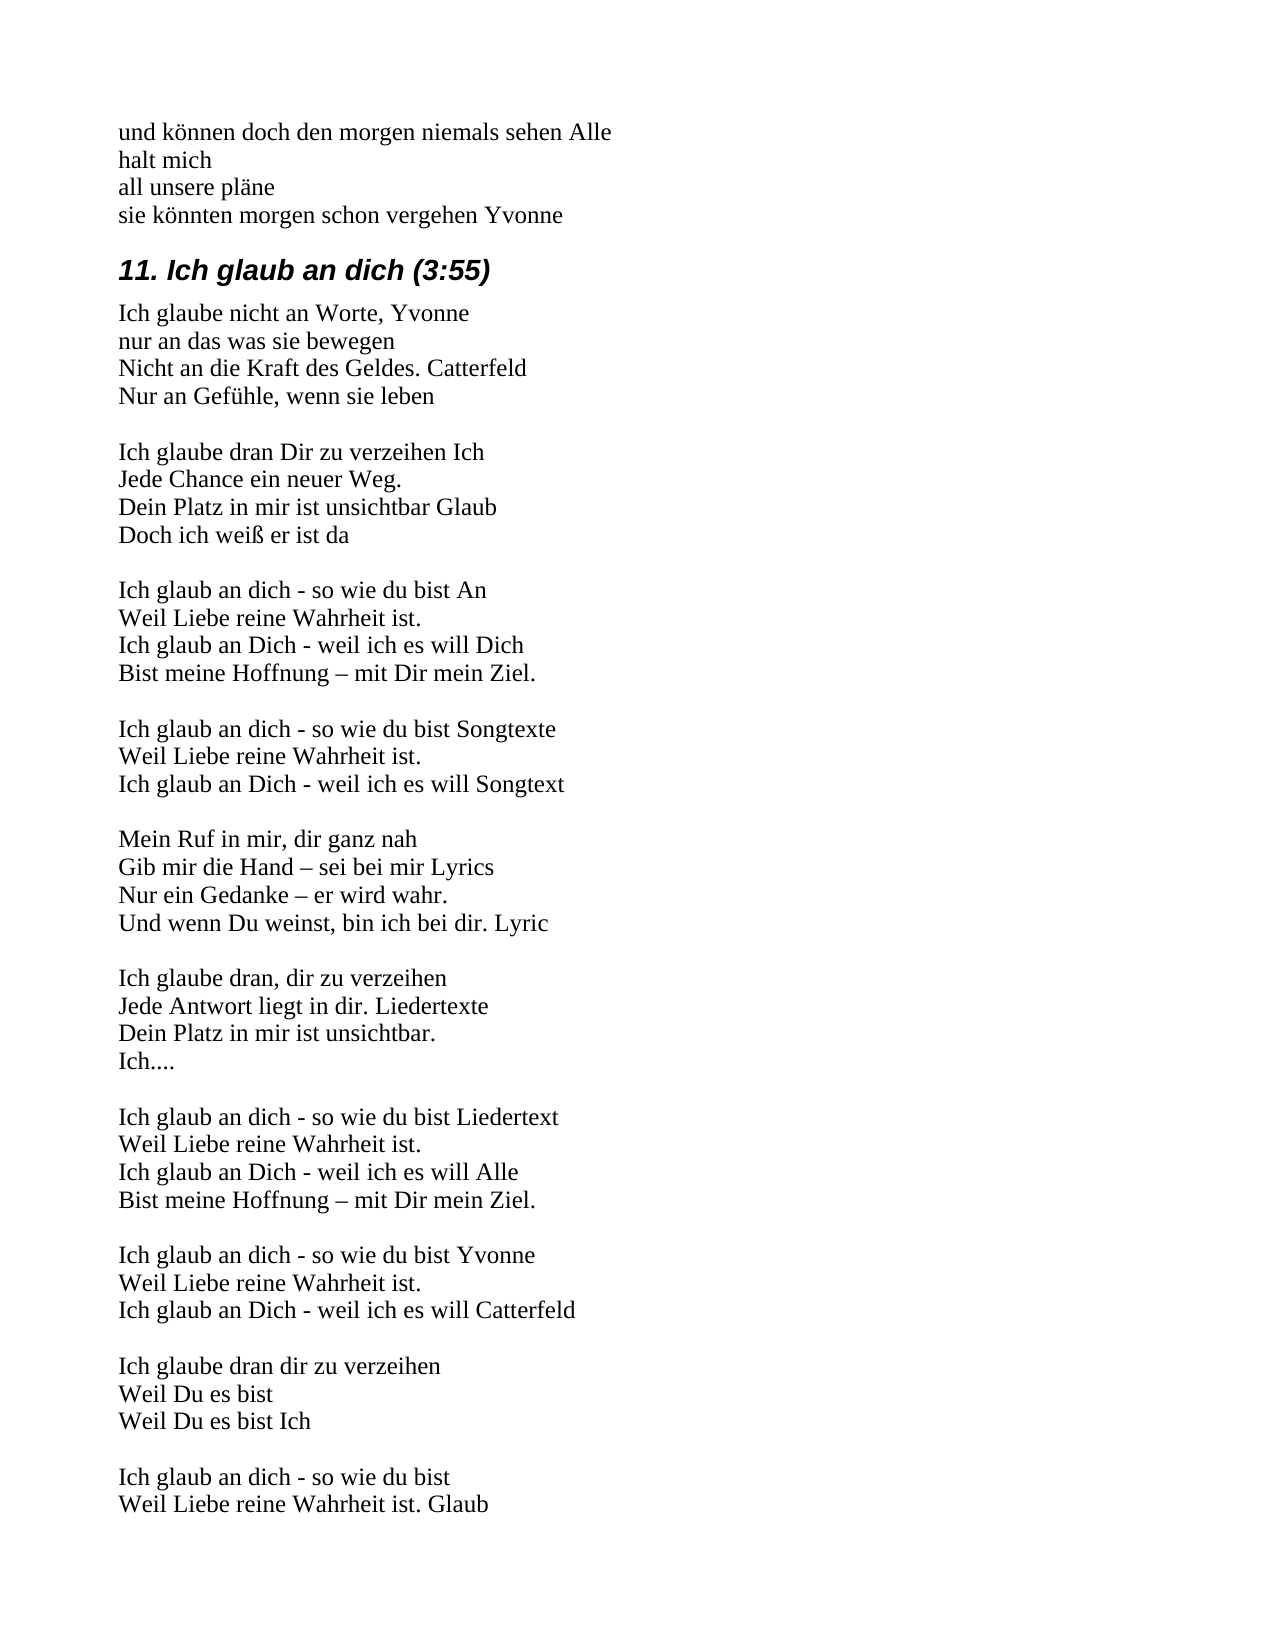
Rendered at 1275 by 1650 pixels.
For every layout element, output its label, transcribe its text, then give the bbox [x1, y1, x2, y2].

text Weil Du es bist [118, 1380, 1157, 1407]
text Ich glaub an Dich - weil ich es will Alle [118, 1158, 1157, 1186]
text Ich glaube dran Dir zu verzeihen Ich [118, 438, 1157, 465]
text Ich glaube dran, dir zu verzeihen [118, 964, 1157, 992]
text Ich glaub an dich - so wie du bist Liedertext [118, 1103, 1157, 1130]
text Weil Liebe reine Wahrheit ist. Glaub [118, 1491, 1157, 1518]
text Nicht an die Kraft des Geldes. Catterfeld [118, 354, 1157, 382]
text sie könnten morgen schon vergehen Yvonne [118, 201, 1157, 229]
text Ich.... [118, 1047, 1157, 1075]
text Doch ich weiß er ist da [118, 521, 1157, 548]
text Ich glaub an dich - so wie du bist Songtexte [118, 715, 1157, 742]
subtitle 11. Ich glaub an dich (3:55) [118, 254, 1157, 287]
text Dein Platz in mir ist unsichtbar. [118, 1019, 1157, 1047]
text Dein Platz in mir ist unsichtbar Glaub [118, 493, 1157, 521]
text Nur an Gefühle, wenn sie leben [118, 382, 1157, 410]
text Weil Liebe reine Wahrheit ist. [118, 742, 1157, 770]
text Weil Liebe reine Wahrheit ist. [118, 604, 1157, 632]
text Ich glaub an Dich - weil ich es will Songtext [118, 770, 1157, 798]
text Ich glaub an Dich - weil ich es will Dich [118, 632, 1157, 659]
text Ich glaube dran dir zu verzeihen [118, 1352, 1157, 1380]
text Ich glaub an dich - so wie du bist An [118, 576, 1157, 604]
text Mein Ruf in mir, dir ganz nah [118, 826, 1157, 853]
text Weil Du es bist Ich [118, 1407, 1157, 1435]
text all unsere pläne [118, 173, 1157, 201]
text Gib mir die Hand – sei bei mir Lyrics [118, 853, 1157, 881]
text Weil Liebe reine Wahrheit ist. [118, 1269, 1157, 1297]
text Bist meine Hoffnung – mit Dir mein Ziel. [118, 1186, 1157, 1213]
text Ich glaub an Dich - weil ich es will Catterfeld [118, 1297, 1157, 1324]
text Ich glaub an dich - so wie du bist [118, 1463, 1157, 1491]
text Und wenn Du weinst, bin ich bei dir. Lyric [118, 909, 1157, 936]
text und können doch den morgen niemals sehen Alle [118, 118, 1157, 146]
text nur an das was sie bewegen [118, 327, 1157, 354]
text Weil Liebe reine Wahrheit ist. [118, 1130, 1157, 1158]
text Ich glaube nicht an Worte, Yvonne [118, 299, 1157, 327]
text Jede Antwort liegt in dir. Liedertexte [118, 992, 1157, 1019]
text Nur ein Gedanke – er wird wahr. [118, 881, 1157, 909]
text Ich glaub an dich - so wie du bist Yvonne [118, 1241, 1157, 1269]
text Jede Chance ein neuer Weg. [118, 465, 1157, 493]
text Bist meine Hoffnung – mit Dir mein Ziel. [118, 659, 1157, 687]
text halt mich [118, 146, 1157, 173]
